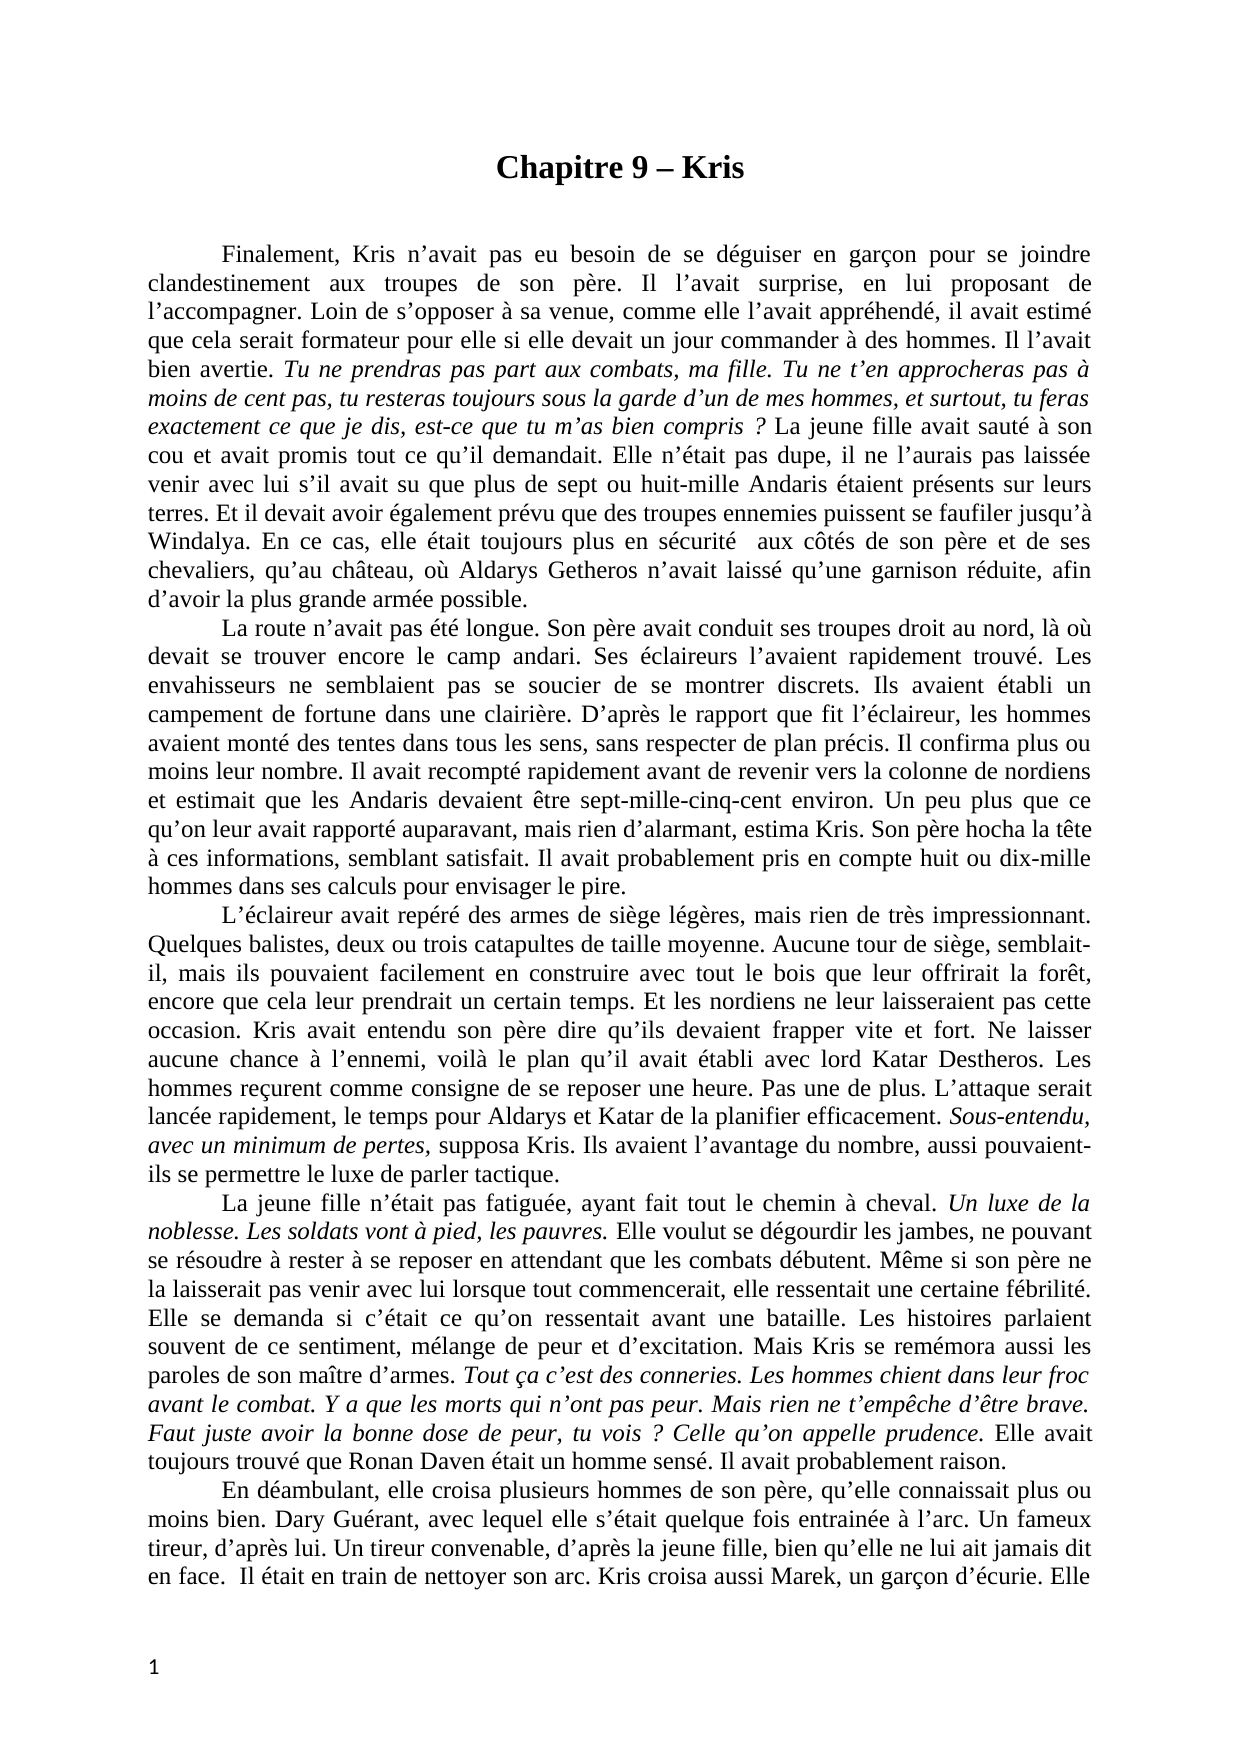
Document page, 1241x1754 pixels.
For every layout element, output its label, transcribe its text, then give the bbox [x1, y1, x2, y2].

text Chapitre 9 – Kris [148, 148, 1093, 186]
text En déambulant, elle croisa plusieurs hommes de son père, qu’elle connaissait plus ou moins bien. Dary Guérant, avec lequel elle s’était quelque fois entrainée à l’arc. Un fameux tireur, d’après lui. Un tireur convenable, d’après la jeune fille, bien qu’elle ne lui ait jamais dit en face. Il était en train de nettoyer son arc. Kris croisa aussi Marek, un garçon d’écurie. Elle [148, 1475, 1093, 1590]
text La route n’avait pas été longue. Son père avait conduit ses troupes droit au nord, là où devait se trouver encore le camp andari. Ses éclaireurs l’avaient rapidement trouvé. Les envahisseurs ne semblaient pas se soucier de se montrer discrets. Ils avaient établi un campement de fortune dans une clairière. D’après le rapport que fit l’éclaireur, les hommes avaient monté des tentes dans tous les sens, sans respecter de plan précis. Il confirma plus ou moins leur nombre. Il avait recompté rapidement avant de revenir vers la colonne de nordiens et estimait que les Andaris devaient être sept-mille-cinq-cent environ. Un peu plus que ce qu’on leur avait rapporté auparavant, mais rien d’alarmant, estima Kris. Son père hocha la tête à ces informations, semblant satisfait. Il avait probablement pris en compte huit ou dix-mille hommes dans ses calculs pour envisager le pire. [148, 613, 1093, 900]
text Finalement, Kris n’avait pas eu besoin de se déguiser en garçon pour se joindre clandestinement aux troupes de son père. Il l’avait surprise, en lui proposant de l’accompagner. Loin de s’opposer à sa venue, comme elle l’avait appréhendé, il avait estimé que cela serait formateur pour elle si elle devait un jour commander à des hommes. Il l’avait bien avertie. Tu ne prendras pas part aux combats, ma fille. Tu ne t’en approcheras pas à moins de cent pas, tu resteras toujours sous la garde d’un de mes hommes, et surtout, tu feras exactement ce que je dis, est-ce que tu m’as bien compris ? La jeune fille avait sauté à son cou et avait promis tout ce qu’il demandait. Elle n’était pas dupe, il ne l’aurais pas laissée venir avec lui s’il avait su que plus de sept ou huit-mille Andaris étaient présents sur leurs terres. Et il devait avoir également prévu que des troupes ennemies puissent se faufiler jusqu’à Windalya. En ce cas, elle était toujours plus en sécurité aux côtés de son père et de ses chevaliers, qu’au château, où Aldarys Getheros n’avait laissé qu’une garnison réduite, afin d’avoir la plus grande armée possible. [148, 239, 1093, 613]
text L’éclaireur avait repéré des armes de siège légères, mais rien de très impressionnant. Quelques balistes, deux ou trois catapultes de taille moyenne. Aucune tour de siège, semblait-il, mais ils pouvaient facilement en construire avec tout le bois que leur offrirait la forêt, encore que cela leur prendrait un certain temps. Et les nordiens ne leur laisseraient pas cette occasion. Kris avait entendu son père dire qu’ils devaient frapper vite et fort. Ne laisser aucune chance à l’ennemi, voilà le plan qu’il avait établi avec lord Katar Destheros. Les hommes reçurent comme consigne de se reposer une heure. Pas une de plus. L’attaque serait lancée rapidement, le temps pour Aldarys et Katar de la planifier efficacement. Sous-entendu, avec un minimum de pertes, supposa Kris. Ils avaient l’avantage du nombre, aussi pouvaient-ils se permettre le luxe de parler tactique. [148, 900, 1093, 1188]
text La jeune fille n’était pas fatiguée, ayant fait tout le chemin à cheval. Un luxe de la noblesse. Les soldats vont à pied, les pauvres. Elle voulut se dégourdir les jambes, ne pouvant se résoudre à rester à se reposer en attendant que les combats débutent. Même si son père ne la laisserait pas venir avec lui lorsque tout commencerait, elle ressentait une certaine fébrilité. Elle se demanda si c’était ce qu’on ressentait avant une bataille. Les histoires parlaient souvent de ce sentiment, mélange de peur et d’excitation. Mais Kris se remémora aussi les paroles de son maître d’armes. Tout ça c’est des conneries. Les hommes chient dans leur froc avant le combat. Y a que les morts qui n’ont pas peur. Mais rien ne t’empêche d’être brave. Faut juste avoir la bonne dose de peur, tu vois ? Celle qu’on appelle prudence. Elle avait toujours trouvé que Ronan Daven était un homme sensé. Il avait probablement raison. [148, 1188, 1093, 1475]
